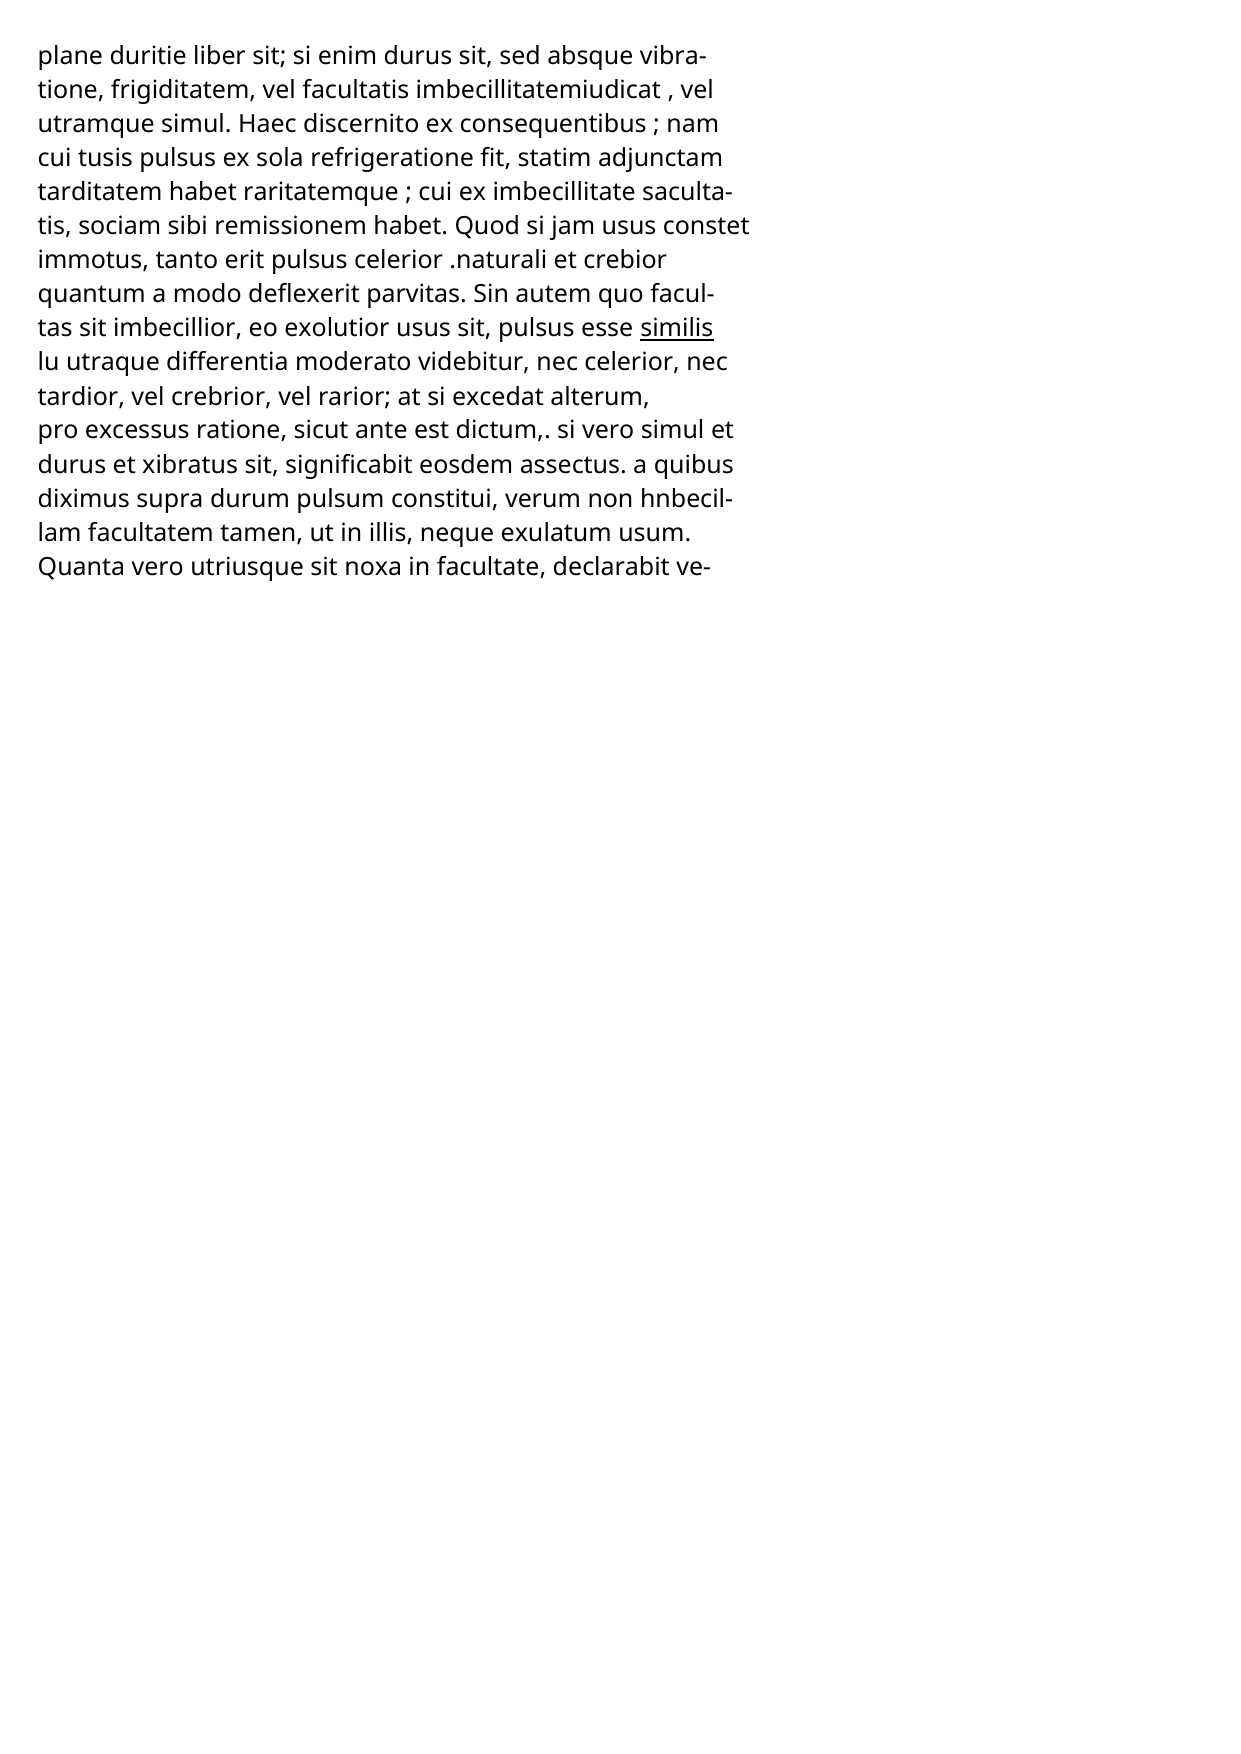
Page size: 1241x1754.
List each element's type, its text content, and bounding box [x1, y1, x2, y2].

text plane duritie liber sit; si enim durus sit, sed absque vibra- tione, frigiditatem, vel facultatis imbecillitatemiudicat , vel utramque simul. Haec discernito ex consequentibus ; nam cui tusis pulsus ex sola refrigeratione fit, statim adjunctam tarditatem habet raritatemque ; cui ex imbecillitate saculta- tis, sociam sibi remissionem habet. Quod si jam usus constet immotus, tanto erit pulsus celerior .naturali et crebior quantum a modo deflexerit parvitas. Sin autem quo facul- tas sit imbecillior, eo exolutior usus sit, pulsus esse similis lu utraque differentia moderato videbitur, nec celerior, nec tardior, vel crebrior, vel rarior; at si excedat alterum, pro excessus ratione, sicut ante est dictum,. si vero simul et durus et xibratus sit, significabit eosdem assectus. a quibus diximus supra durum pulsum constitui, verum non hnbecil- lam facultatem tamen, ut in illis, neque exulatum usum. Quanta vero utriusque sit noxa in facultate, declarabit ve- [37, 37, 1203, 582]
